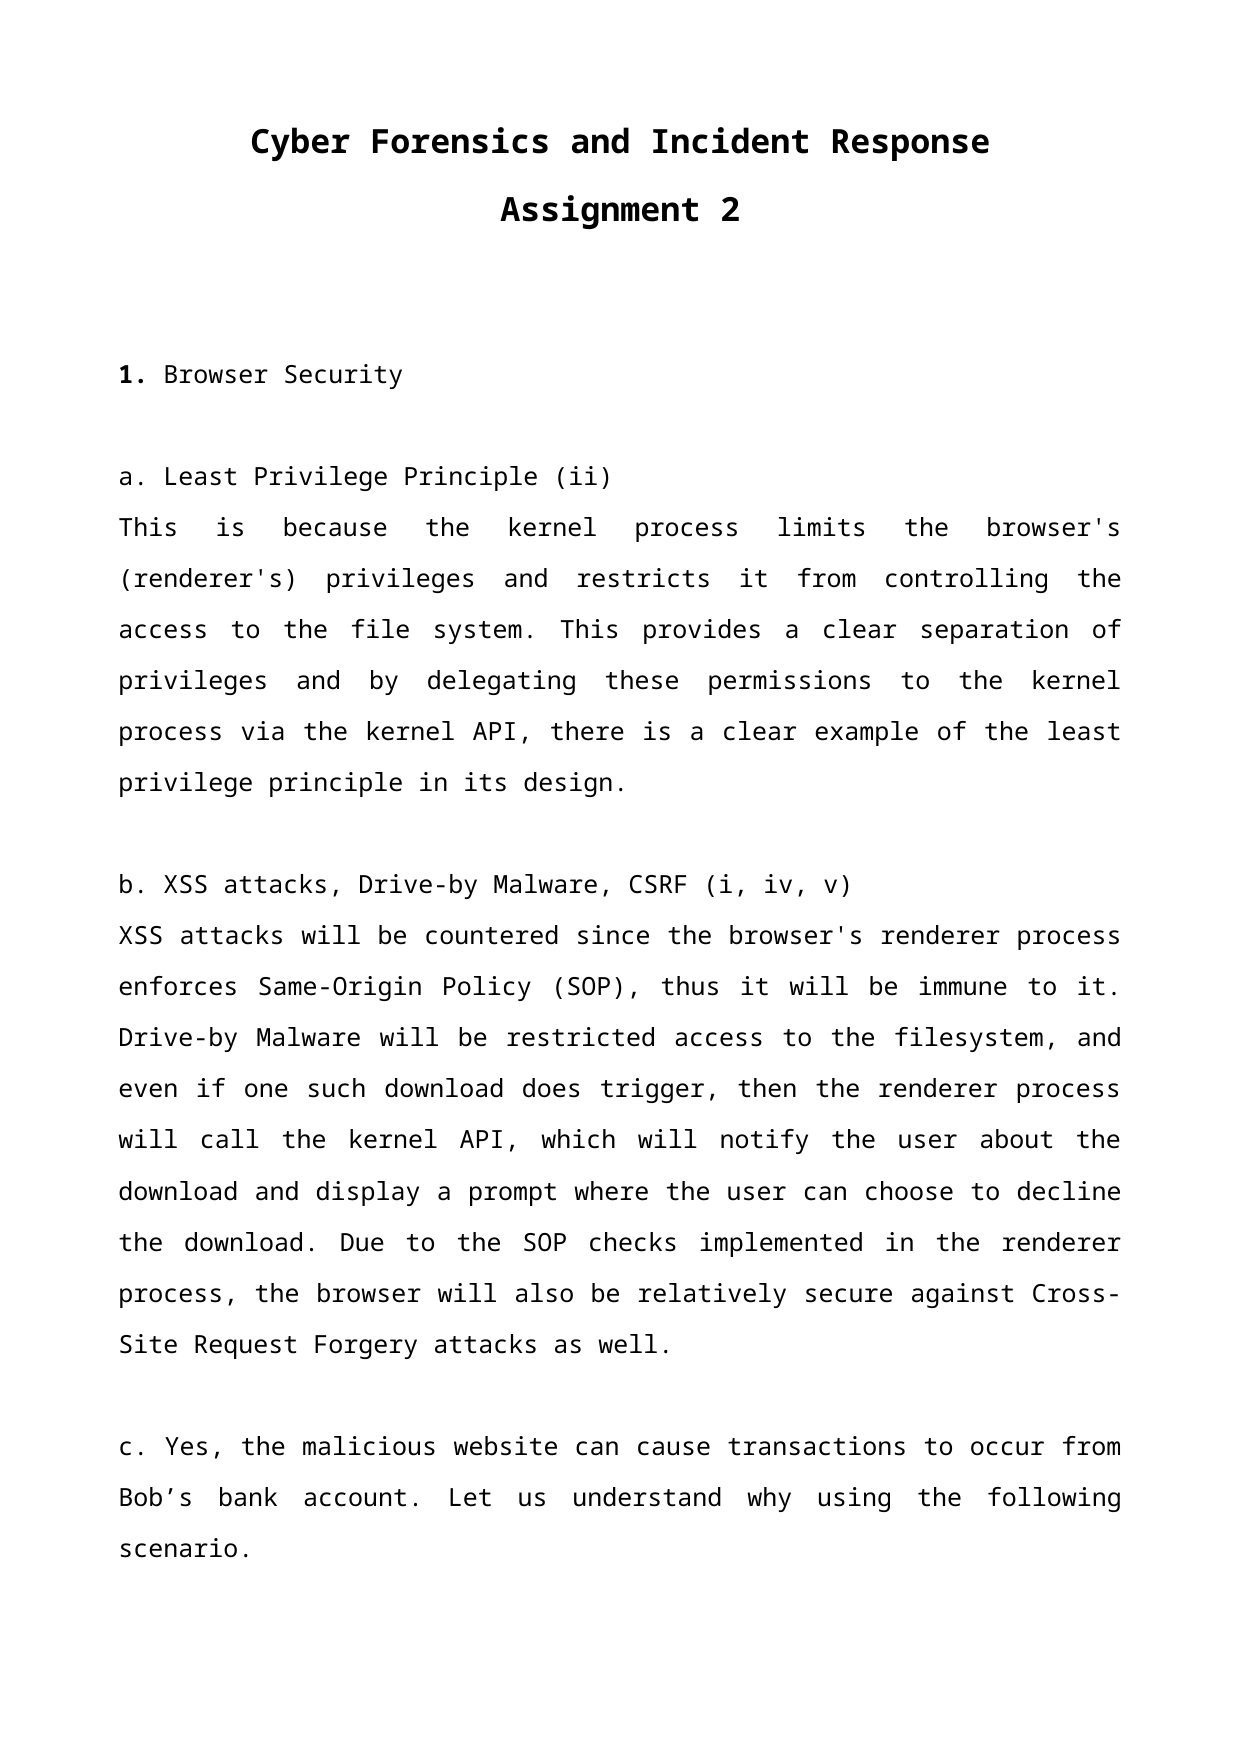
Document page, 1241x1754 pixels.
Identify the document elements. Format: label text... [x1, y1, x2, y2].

text a. Least Privilege Principle (ii) [118, 458, 1122, 493]
text XSS attacks will be countered since the browser's renderer process enforces Same-Origin Policy (SOP), thus it will be immune to it. Drive-by Malware will be restricted access to the filesystem, and even if one such download does trigger, then the renderer process will call the kernel API, which will notify the user about the download and display a prompt where the user can choose to decline the download. Due to the SOP checks implemented in the renderer process, the browser will also be relatively secure against Cross-Site Request Forgery attacks as well. [118, 918, 1122, 1360]
text This is because the kernel process limits the browser's (renderer's) privileges and restricts it from controlling the access to the file system. This provides a clear separation of privileges and by delegating these permissions to the kernel process via the kernel API, there is a clear example of the least privilege principle in its design. [118, 509, 1122, 799]
text c. Yes, the malicious website can cause transactions to occur from Bob’s bank account. Let us understand why using the following scenario. [118, 1428, 1122, 1564]
text Cyber Forensics and Incident Response [118, 118, 1122, 163]
text 1. Browser Security [118, 356, 1122, 391]
text Assignment 2 [118, 186, 1122, 232]
text b. XSS attacks, Drive-by Malware, CSRF (i, iv, v) [118, 867, 1122, 901]
